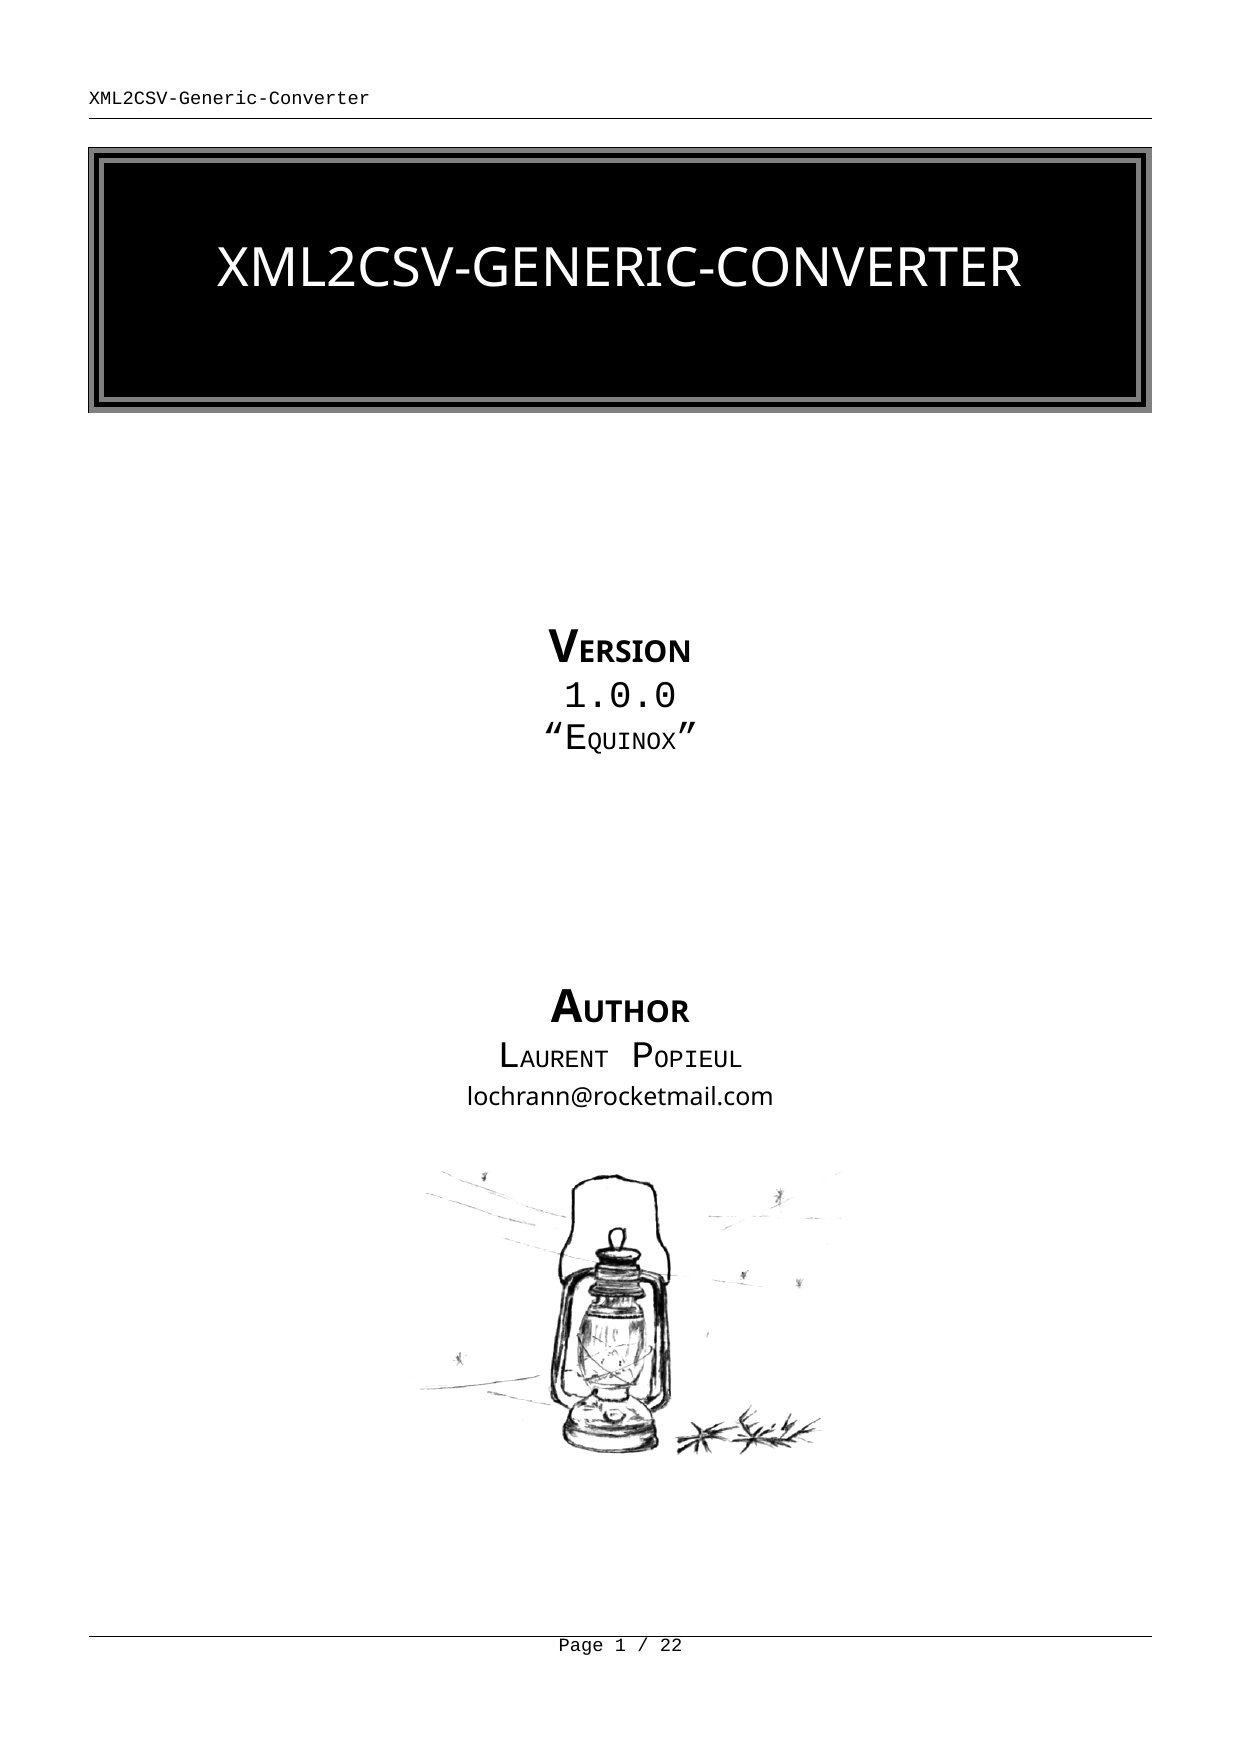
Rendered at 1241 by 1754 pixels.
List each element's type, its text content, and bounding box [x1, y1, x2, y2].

text XML2CSV-GENERIC-CONVERTER [104, 210, 1136, 302]
text 1.0.0 [88, 676, 1152, 718]
text Author [88, 973, 1152, 1036]
text lochrann@rocketmail.com [88, 1078, 1152, 1112]
text Version [88, 614, 1152, 676]
text “Equinox” [88, 718, 1152, 761]
text Laurent Popieul [88, 1036, 1152, 1078]
